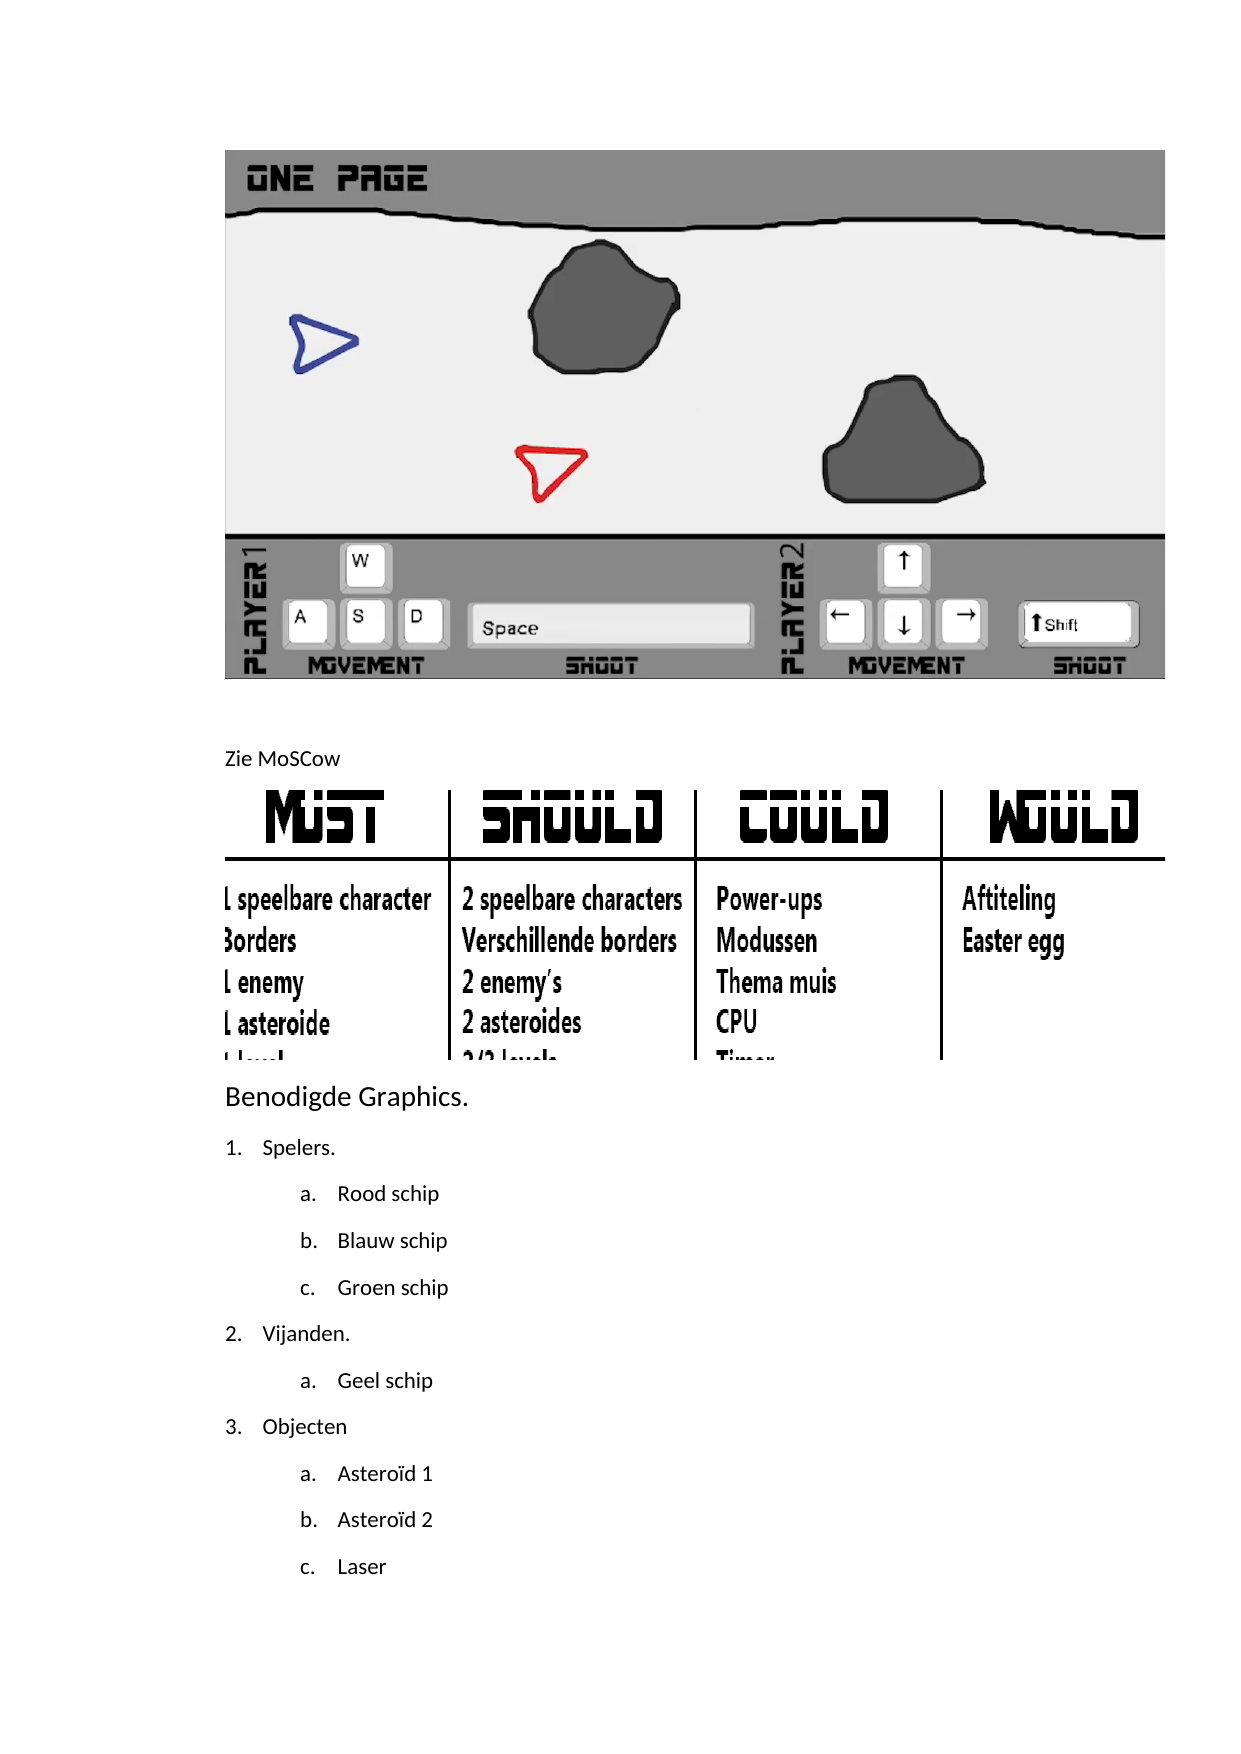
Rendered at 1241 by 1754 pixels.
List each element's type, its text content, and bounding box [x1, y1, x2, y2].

list Objecten [225, 1412, 1090, 1440]
list Groen schip [300, 1273, 1090, 1301]
list Laser [300, 1552, 1090, 1580]
list Zie MoSCow [225, 744, 1090, 772]
list Blauw schip [300, 1226, 1090, 1254]
list Vijanden. [225, 1319, 1090, 1347]
list Rood schip [300, 1179, 1090, 1207]
list Asteroïd 1 [300, 1459, 1090, 1487]
list Spelers. [225, 1133, 1090, 1161]
list Geel schip [300, 1366, 1090, 1394]
list Asteroïd 2 [300, 1505, 1090, 1533]
list Benodigde Graphics. [225, 1078, 1090, 1114]
